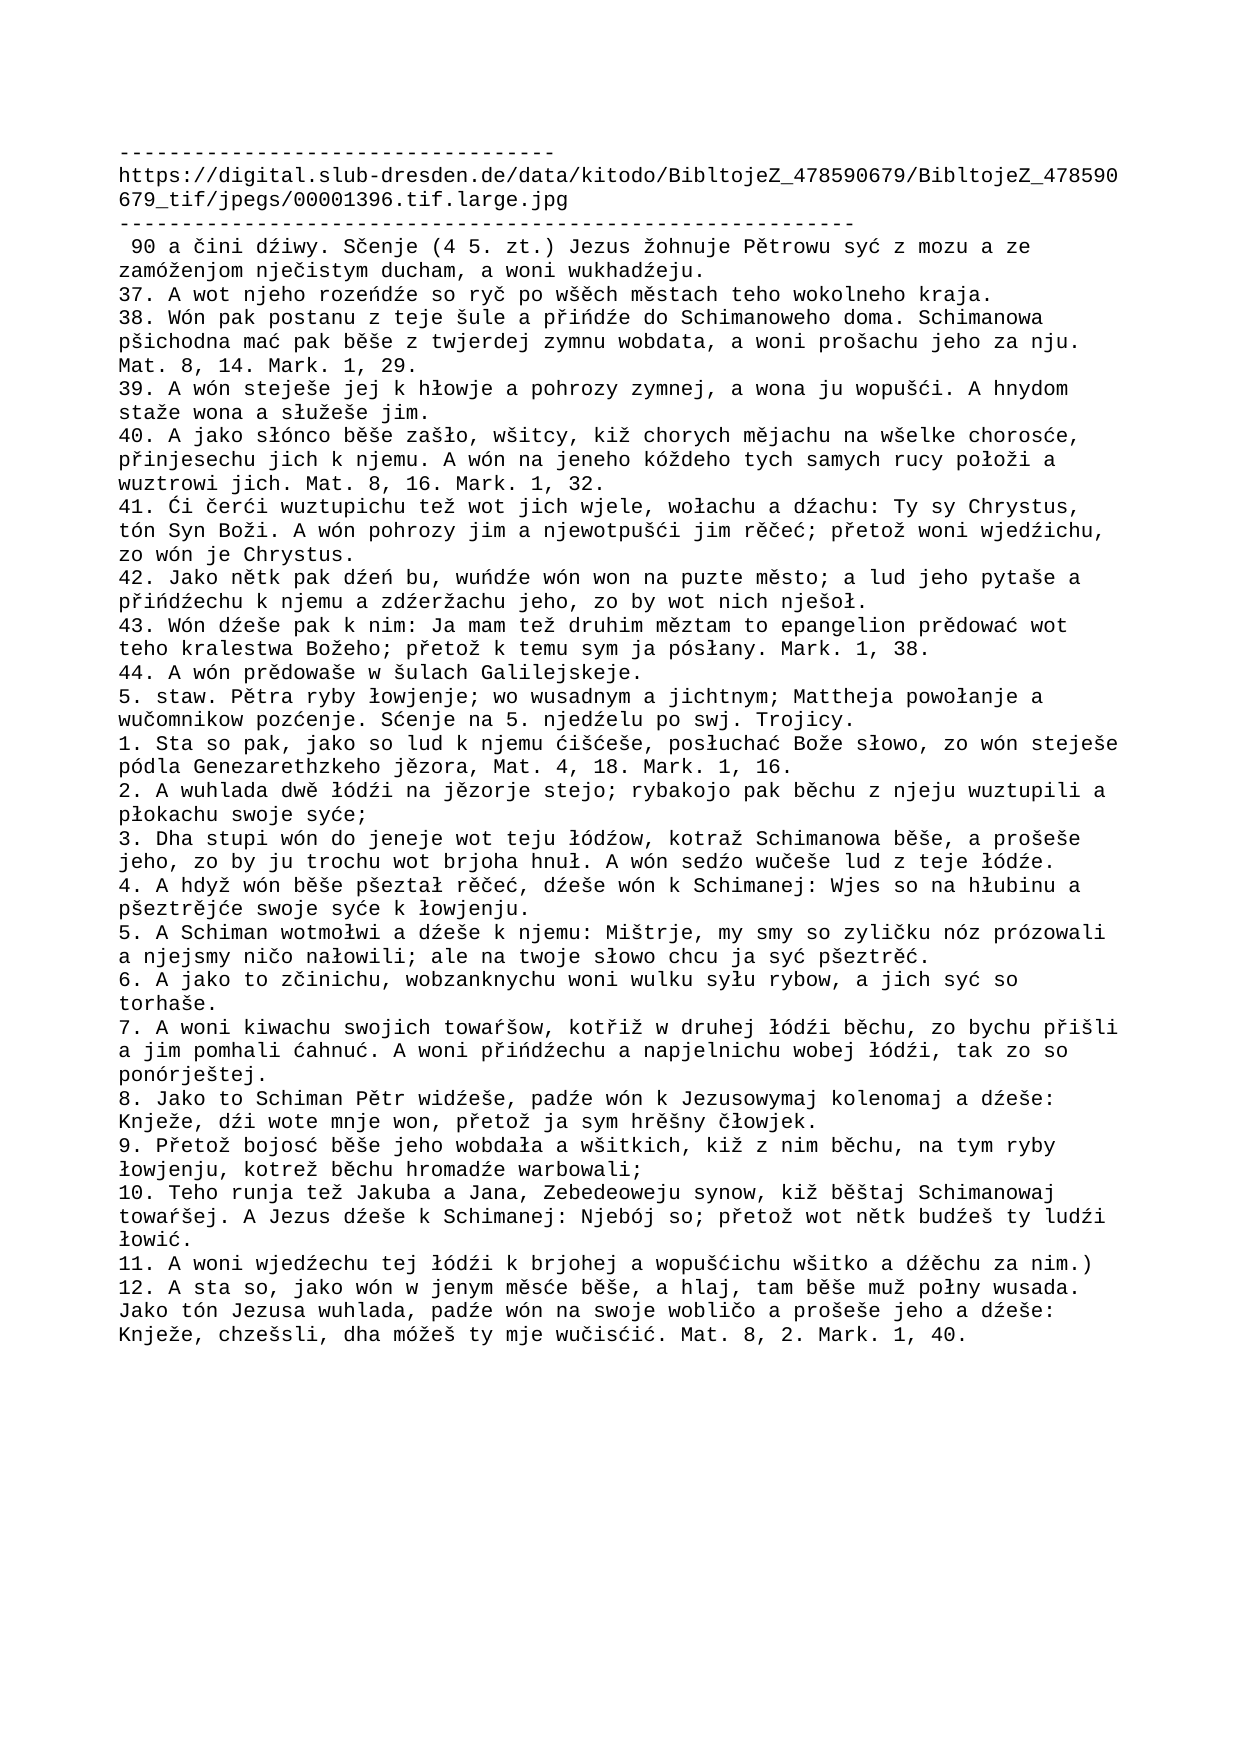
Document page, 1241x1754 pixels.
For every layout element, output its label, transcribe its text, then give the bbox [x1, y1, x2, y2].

text 11. A woni wjedźechu tej łódźi k brjohej a wopušćichu wšitko a dźěchu za nim.) [118, 1253, 1122, 1277]
text 4. A hdyž wón běše pšeztał rěčeć, dźeše wón k Schimanej: Wjes so na hłubinu a pšeztrějće swoje syće k łowjenju. [118, 875, 1122, 922]
text 7. A woni kiwachu swojich towaŕšow, kotřiž w druhej łódźi běchu, zo bychu přišli a jim pomhali ćahnuć. A woni přińdźechu a napjelnichu wobej łódźi, tak zo so ponórještej. [118, 1017, 1122, 1088]
text 10. Teho runja tež Jakuba a Jana, Zebedeoweju synow, kiž běštaj Schimanowaj towaŕšej. A Jezus dźeše k Schimanej: Njebój so; přetož wot nětk budźeš ty ludźi łowić. [118, 1182, 1122, 1253]
text 41. Ći čerći wuztupichu tež wot jich wjele, wołachu a dźachu: Ty sy Chrystus, tón Syn Boži. A wón pohrozy jim a njewotpušći jim rěčeć; přetož woni wjedźichu, zo wón je Chrystus. [118, 496, 1122, 567]
text 5. A Schiman wotmołwi a dźeše k njemu: Mištrje, my smy so zyličku nóz prózowali a njejsmy ničo nałowili; ale na twoje słowo chcu ja syć pšeztrěć. [118, 922, 1122, 969]
text 2. A wuhlada dwě łódźi na jězorje stejo; rybakojo pak běchu z njeju wuztupili a płokachu swoje syće; [118, 780, 1122, 827]
text 9. Přetož bojosć běše jeho wobdała a wšitkich, kiž z nim běchu, na tym ryby łowjenju, kotrež běchu hromadźe warbowali; [118, 1135, 1122, 1182]
text 5. staw. Pětra ryby łowjenje; wo wusadnym a jichtnym; Mattheja powołanje a wučomnikow pozćenje. Sćenje na 5. njedźelu po swj. Trojicy. [118, 686, 1122, 733]
text 6. A jako to zčinichu, wobzanknychu woni wulku syłu rybow, a jich syć so torhaše. [118, 969, 1122, 1017]
text 3. Dha stupi wón do jeneje wot teju łódźow, kotraž Schimanowa běše, a prošeše jeho, zo by ju trochu wot brjoha hnuł. A wón sedźo wučeše lud z teje łódźe. [118, 827, 1122, 875]
text ----------------------------------- https://digital.slub-dresden.de/data/kitodo/BibltojeZ_478590679/BibltojeZ_478590679_tif/jpegs/00001396.tif.large.jpg ----------------------------------------------------------- [118, 142, 1122, 236]
text 44. A wón prědowaše w šulach Galilejskeje. [118, 662, 1122, 686]
text 39. A wón steješe jej k hłowje a pohrozy zymnej, a wona ju wopušći. A hnydom staže wona a słužeše jim. [118, 378, 1122, 426]
text 42. Jako nětk pak dźeń bu, wuńdźe wón won na puzte město; a lud jeho pytaše a přińdźechu k njemu a zdźeržachu jeho, zo by wot nich nješoł. [118, 567, 1122, 615]
text 38. Wón pak postanu z teje šule a přińdźe do Schimanoweho doma. Schimanowa pšichodna mać pak běše z twjerdej zymnu wobdata, a woni prošachu jeho za nju. Mat. 8, 14. Mark. 1, 29. [118, 307, 1122, 378]
text 1. Sta so pak, jako so lud k njemu ćišćeše, posłuchać Bože słowo, zo wón steješe pódla Genezarethzkeho jězora, Mat. 4, 18. Mark. 1, 16. [118, 733, 1122, 780]
text 12. A sta so, jako wón w jenym měsće běše, a hlaj, tam běše muž połny wusada. Jako tón Jezusa wuhlada, padźe wón na swoje wobličo a prošeše jeho a dźeše: Knježe, chzešsli, dha móžeš ty mje wučisćić. Mat. 8, 2. Mark. 1, 40. [118, 1277, 1122, 1348]
text 37. A wot njeho rozeńdźe so ryč po wšěch městach teho wokolneho kraja. [118, 284, 1122, 307]
text 43. Wón dźeše pak k nim: Ja mam tež druhim měztam to epangelion prědować wot teho kralestwa Božeho; přetož k temu sym ja pósłany. Mark. 1, 38. [118, 615, 1122, 662]
text 40. A jako słónco běše zašło, wšitcy, kiž chorych mějachu na wšelke chorosće, přinjesechu jich k njemu. A wón na jeneho kóždeho tych samych rucy połoži a wuztrowi jich. Mat. 8, 16. Mark. 1, 32. [118, 426, 1122, 496]
text 8. Jako to Schiman Pětr widźeše, padźe wón k Jezusowymaj kolenomaj a dźeše: Knježe, dźi wote mnje won, přetož ja sym hrěšny čłowjek. [118, 1088, 1122, 1135]
text 90 a čini dźiwy. Sčenje (4 5. zt.) Jezus žohnuje Pětrowu syć z mozu a ze zamóženjom nječistym ducham, a woni wukhadźeju. [118, 236, 1122, 284]
